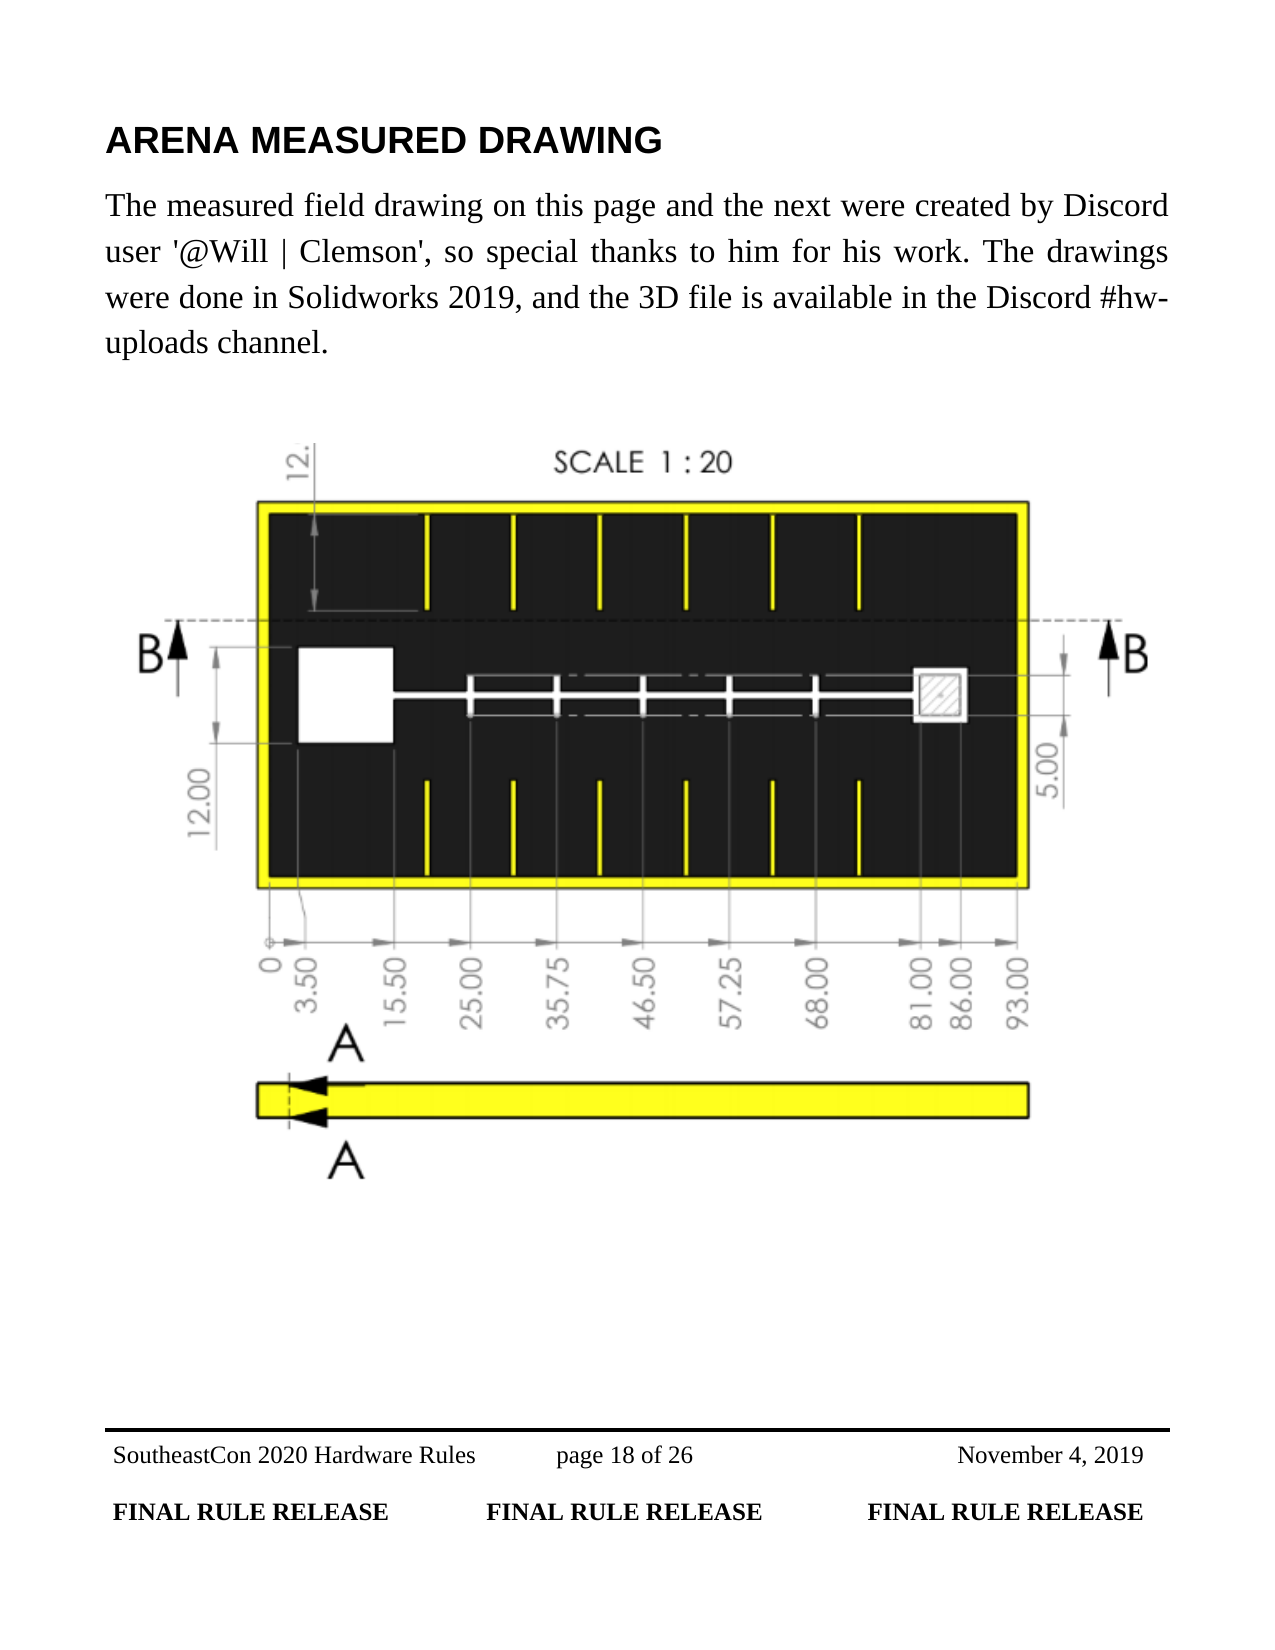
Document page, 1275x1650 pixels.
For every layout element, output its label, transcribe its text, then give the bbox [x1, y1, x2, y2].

picture [105, 443, 1170, 1219]
text ARENA MEASURED DRAWING [105, 118, 1170, 162]
text The measured field drawing on this page and the next were created by Discord user '@Will | Clemson', so special thanks to him for his work. The drawings were done in Solidworks 2019, and the 3D file is available in the Discord #hw-uploads channel. [105, 185, 1170, 361]
